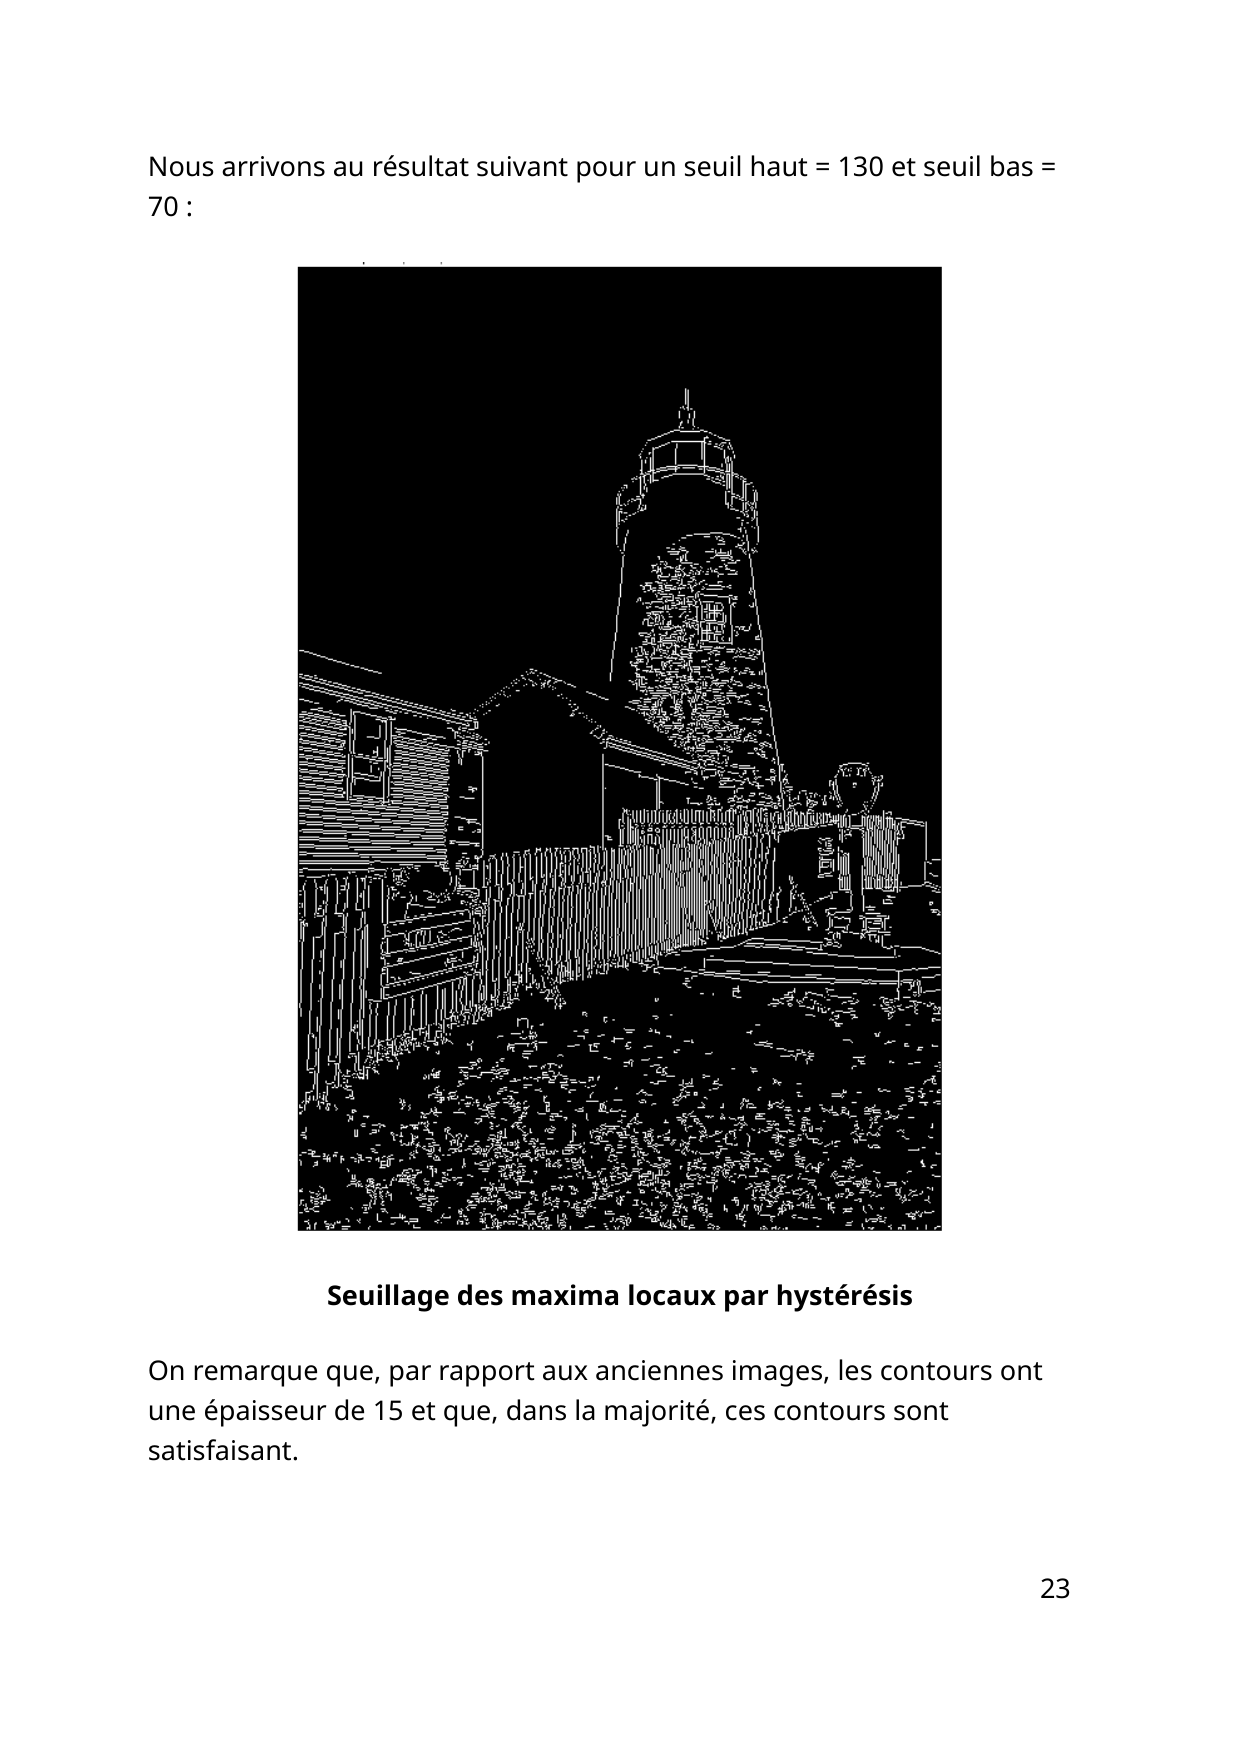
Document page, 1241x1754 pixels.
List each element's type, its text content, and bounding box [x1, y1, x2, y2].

text On remarque que, par rapport aux anciennes images, les contours ont une épaisseur de 15 et que, dans la majorité, ces contours sont satisfaisant. [148, 1352, 1093, 1468]
text Seuillage des maxima locaux par hystérésis [148, 263, 1093, 1313]
picture [293, 262, 947, 1236]
text Nous arrivons au résultat suivant pour un seuil haut = 130 et seuil bas = 70 : [148, 148, 1093, 224]
